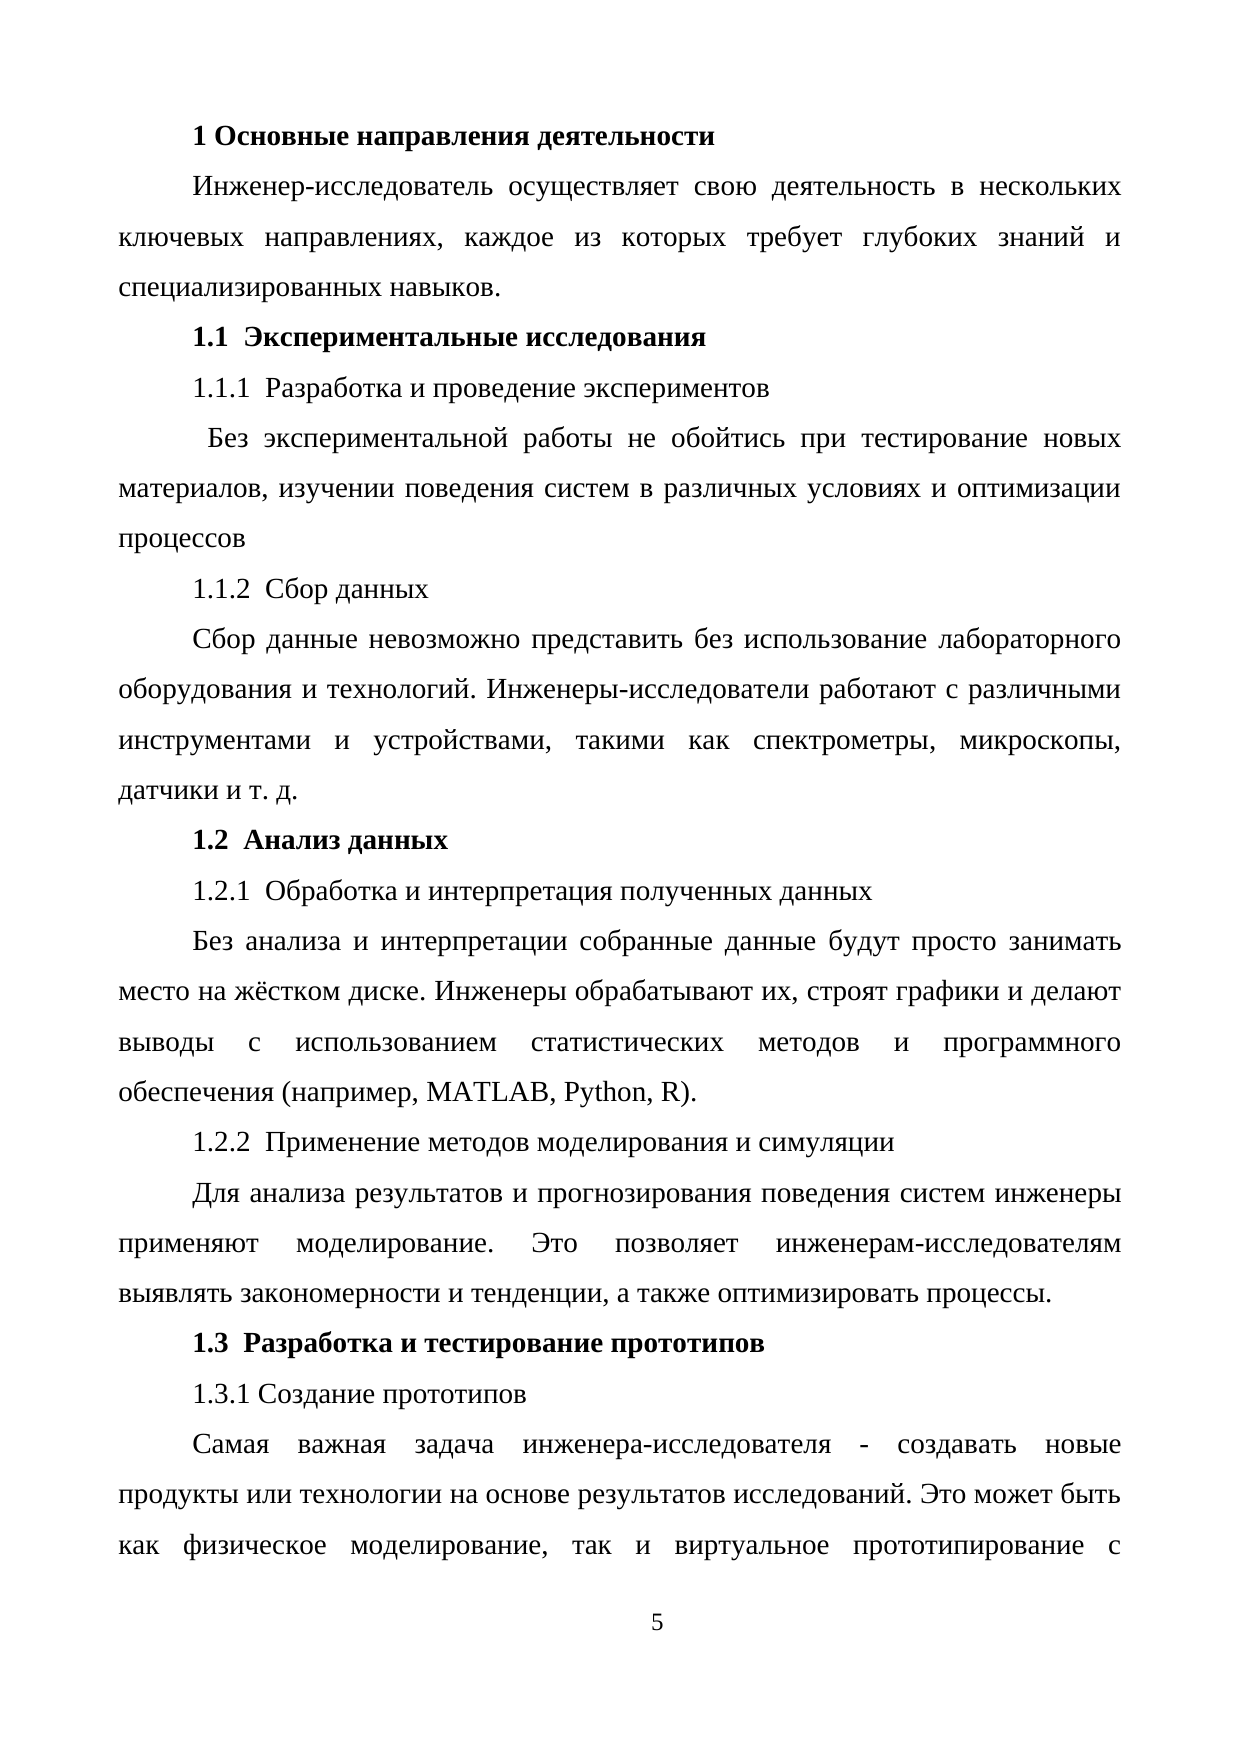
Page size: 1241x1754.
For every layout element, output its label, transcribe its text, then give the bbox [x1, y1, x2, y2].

subtitle Применение методов моделирования и симуляции [118, 1124, 1122, 1158]
subtitle Сбор данных [118, 571, 1122, 604]
subtitle Создание прототипов [118, 1376, 1122, 1409]
text Самая важная задача инженера-исследователя - создавать новые продукты или технологии на основе результатов исследований. Это может быть как физическое моделирование, так и виртуальное прототипирование с [118, 1426, 1122, 1560]
subtitle Разработка и тестирование прототипов [118, 1326, 1122, 1359]
subtitle Основные направления деятельности [118, 118, 1122, 152]
text Для анализа результатов и прогнозирования поведения систем инженеры применяют моделирование. Это позволяет инженерам-исследователям выявлять закономерности и тенденции, а также оптимизировать процессы. [118, 1175, 1122, 1309]
text Без экспериментальной работы не обойтись при тестирование новых материалов, изучении поведения систем в различных условиях и оптимизации процессов [118, 420, 1122, 554]
subtitle Анализ данных [118, 822, 1122, 856]
text Сбор данные невозможно представить без использование лабораторного оборудования и технологий. Инженеры-исследователи работают с различными инструментами и устройствами, такими как спектрометры, микроскопы, датчики и т. д. [118, 621, 1122, 806]
text Без анализа и интерпретации собранные данные будут просто занимать место на жёстком диске. Инженеры обрабатывают их, строят графики и делают выводы с использованием статистических методов и программного обеспечения (например, MATLAB, Python, R). [118, 923, 1122, 1108]
subtitle Разработка и проведение экспериментов [118, 370, 1122, 403]
text Инженер-исследователь осуществляет свою деятельность в нескольких ключевых направлениях, каждое из которых требует глубоких знаний и специализированных навыков. [118, 168, 1122, 303]
subtitle Обработка и интерпретация полученных данных [118, 873, 1122, 906]
subtitle Экспериментальные исследования [118, 319, 1122, 353]
